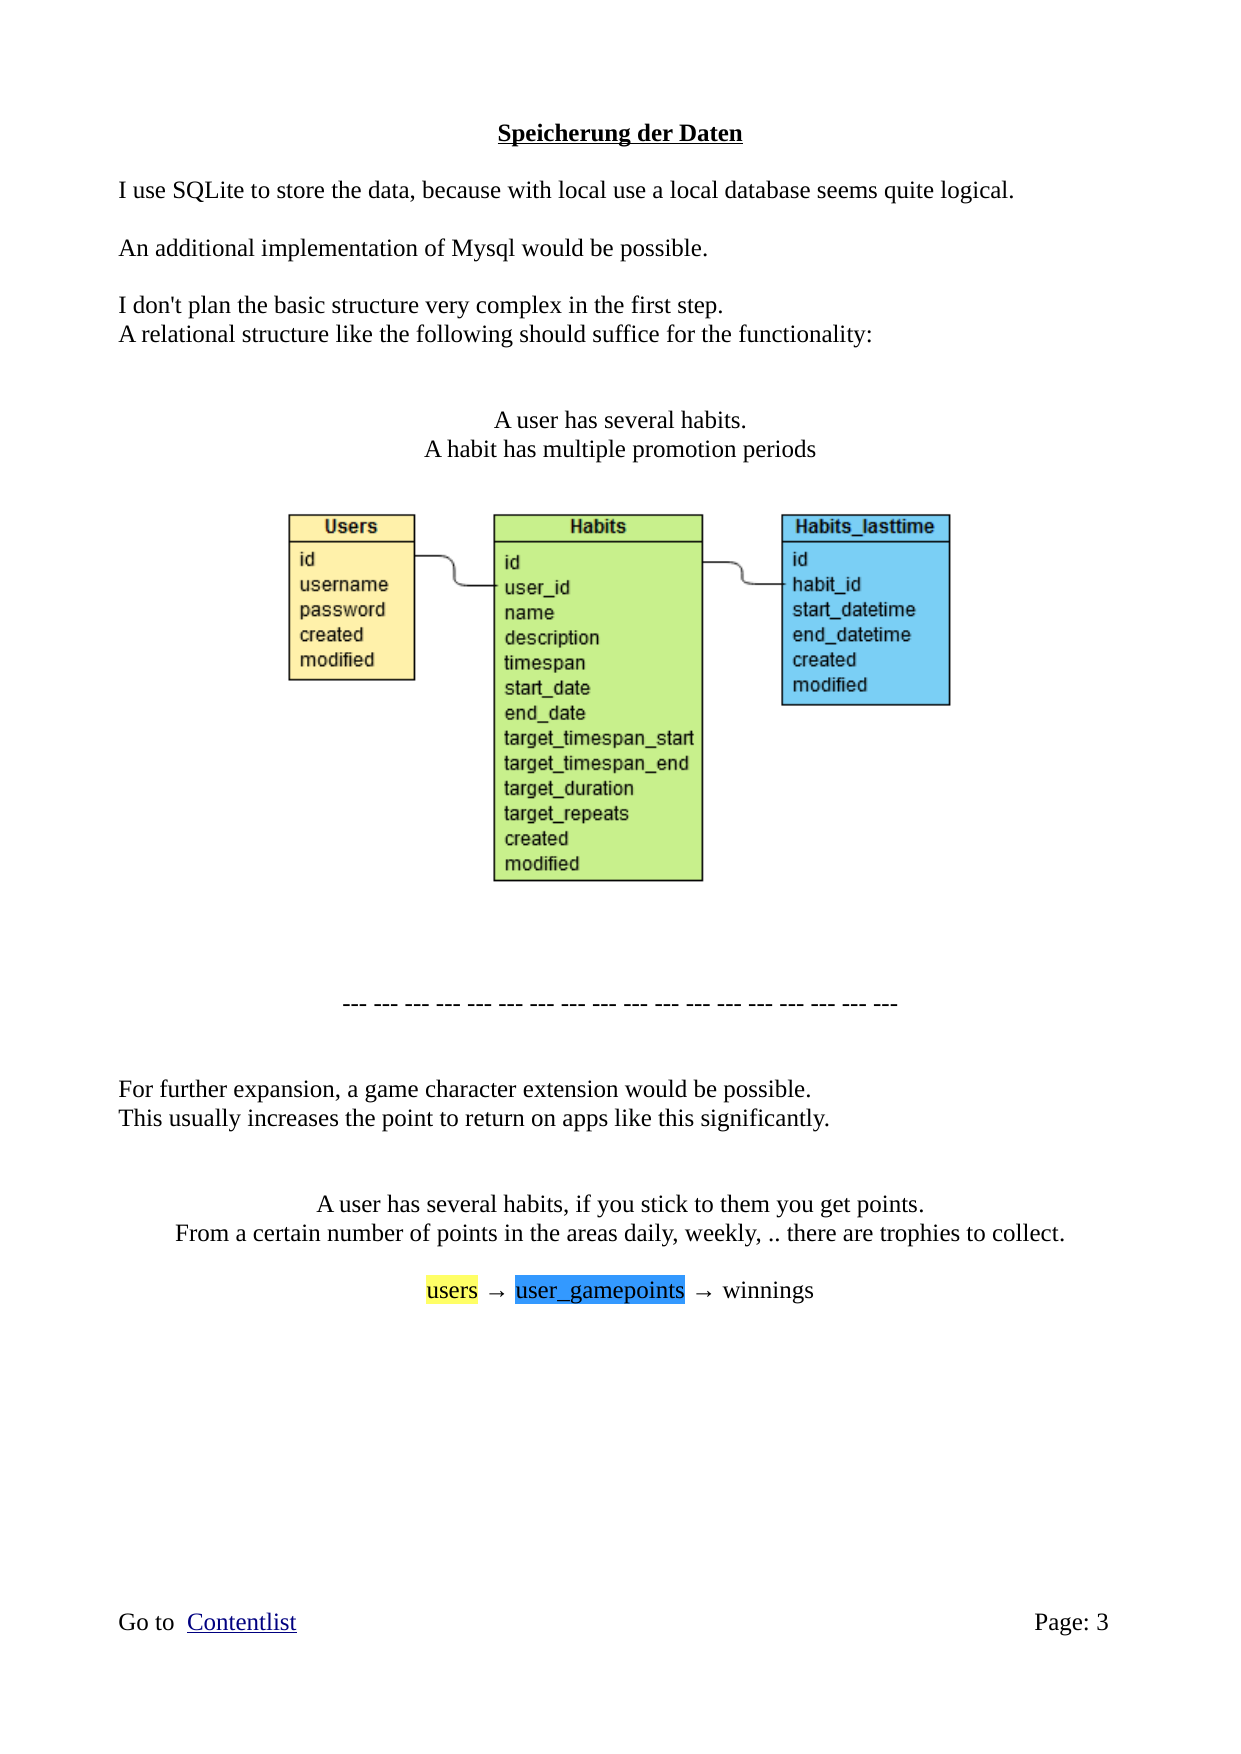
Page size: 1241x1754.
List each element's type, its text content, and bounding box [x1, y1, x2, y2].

picture [270, 491, 970, 902]
text An additional implementation of Mysql would be possible. [118, 233, 1122, 262]
text Speicherung der Daten [118, 118, 1122, 147]
text --- --- --- --- --- --- --- --- --- --- --- --- --- --- --- --- --- --- [118, 988, 1122, 1016]
text I don't plan the basic structure very complex in the first step. [118, 291, 1122, 319]
text I use SQLite to store the data, because with local use a local database seems quite logical. [118, 176, 1122, 204]
text A user has several habits. A habit has multiple promotion periods [118, 377, 1122, 463]
text A relational structure like the following should suffice for the functionality: [118, 319, 1122, 348]
text For further expansion, a game character extension would be possible. This usually increases the point to return on apps like this significantly. [118, 1074, 1122, 1131]
text A user has several habits, if you stick to them you get points. From a certain number of points in the areas daily, weekly, .. there are trophies to collect. [118, 1160, 1122, 1246]
text users → user_gamepoints → winnings [118, 1275, 1122, 1304]
